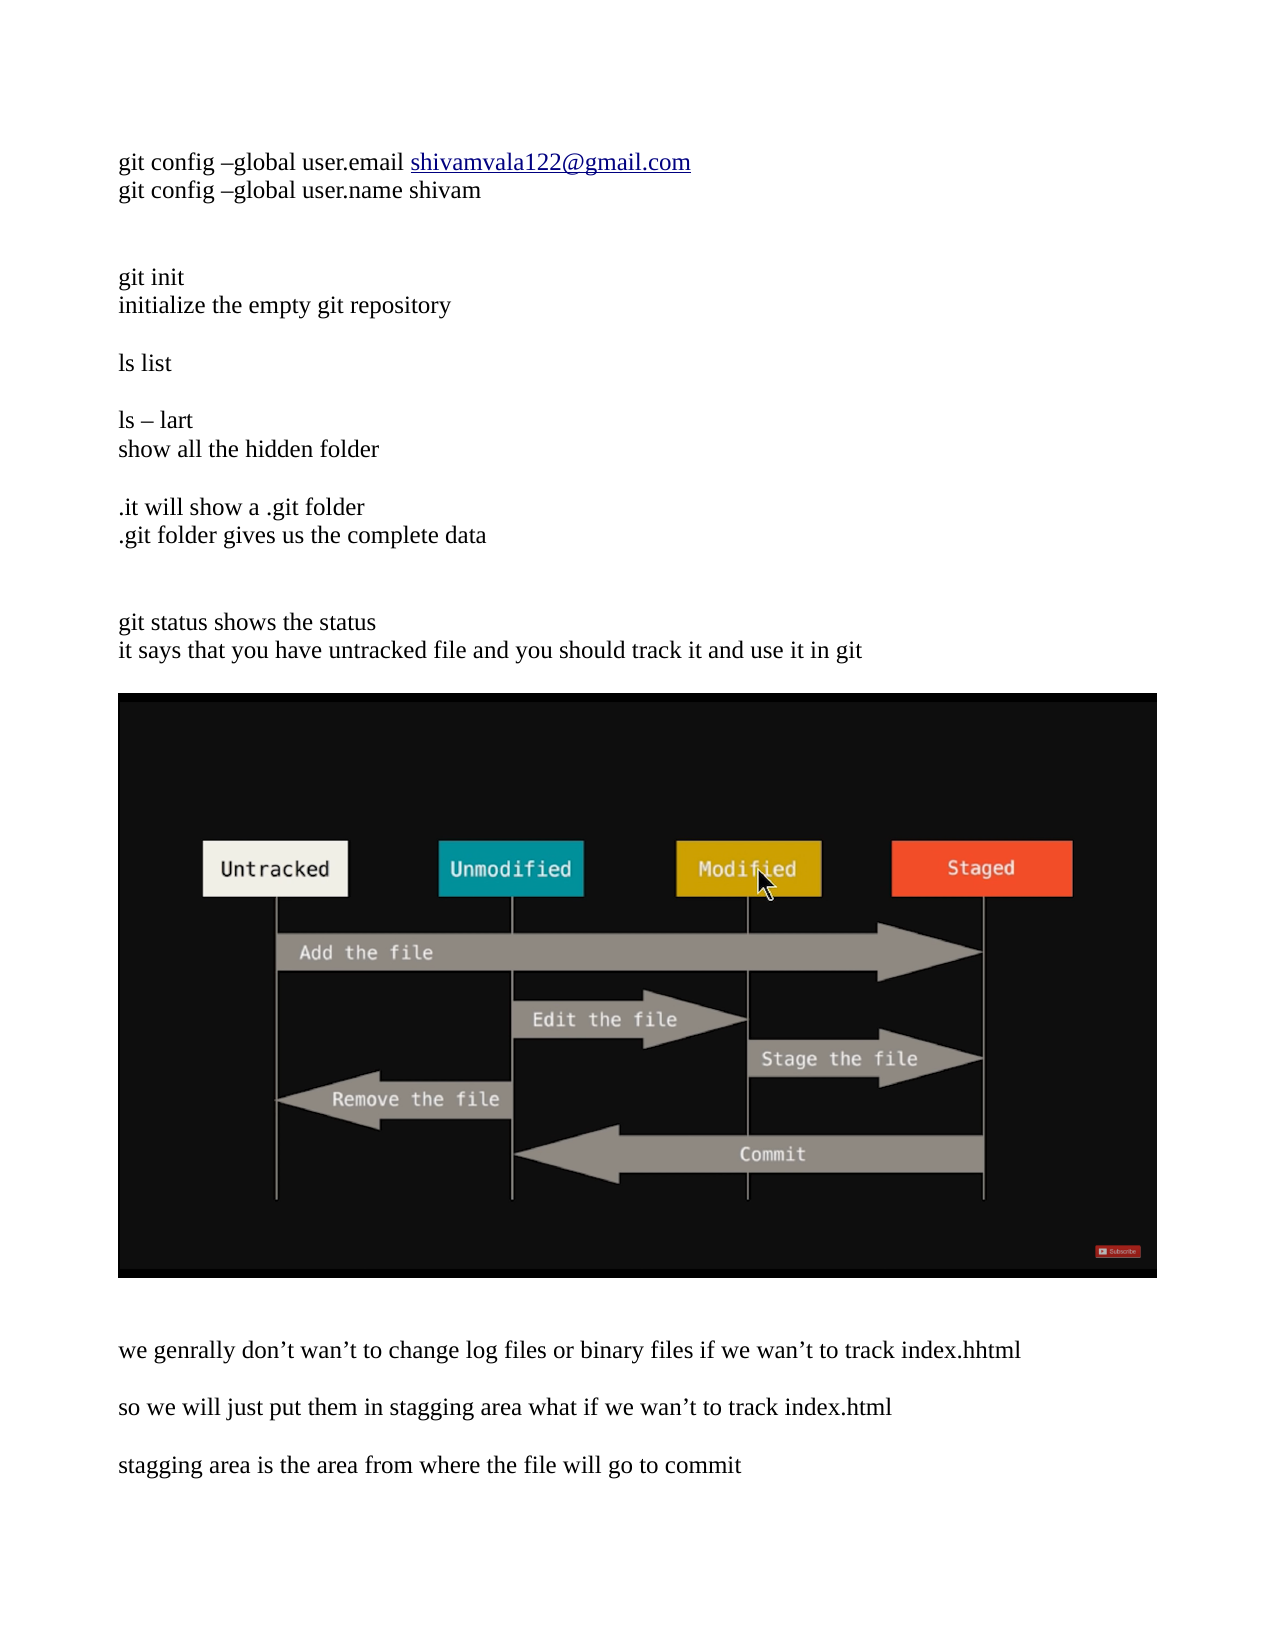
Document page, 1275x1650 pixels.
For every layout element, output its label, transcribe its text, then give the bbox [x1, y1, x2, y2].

text initialize the empty git repository [118, 291, 1157, 319]
text show all the hidden folder [118, 434, 1157, 463]
text so we will just put them in stagging area what if we wan’t to track index.html [118, 1392, 1157, 1421]
picture [118, 693, 1157, 1278]
text git status shows the status [118, 607, 1157, 636]
text we genrally don’t wan’t to change log files or binary files if we wan’t to track index.hhtml [118, 1335, 1157, 1364]
text .git folder gives us the complete data [118, 521, 1157, 549]
text .it will show a .git folder [118, 492, 1157, 521]
text git init [118, 262, 1157, 291]
text git config –global user.email shivamvala122@gmail.com [118, 147, 1157, 176]
text stagging area is the area from where the file will go to commit [118, 1450, 1157, 1479]
text ls list [118, 348, 1157, 377]
text git config –global user.name shivam [118, 176, 1157, 204]
text it says that you have untracked file and you should track it and use it in git [118, 636, 1157, 664]
text ls – lart [118, 406, 1157, 434]
